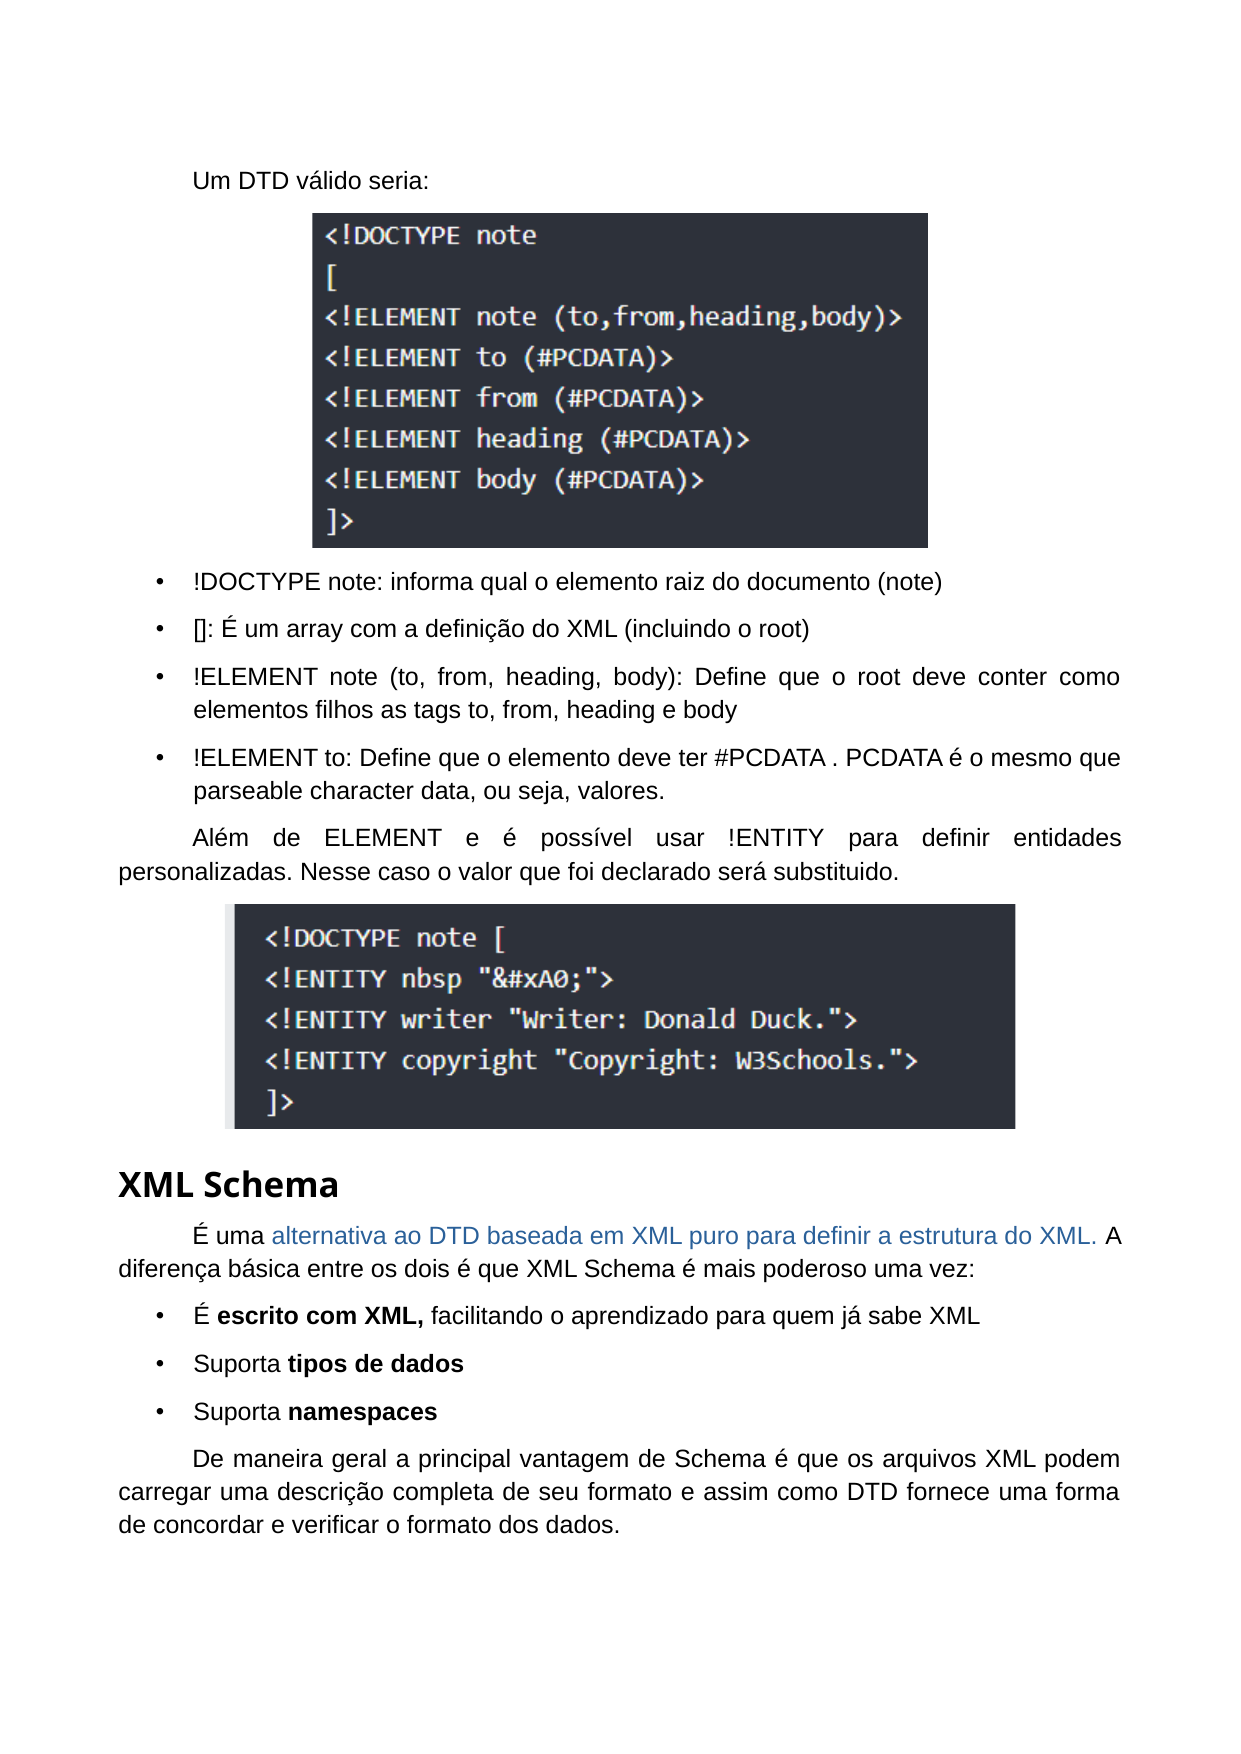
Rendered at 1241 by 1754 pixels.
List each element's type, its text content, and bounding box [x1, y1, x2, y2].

list !ELEMENT note (to, from, heading, body): Define que o root deve conter como elementos filhos as tags to, from, heading e body [156, 662, 1122, 724]
list !DOCTYPE note: informa qual o elemento raiz do documento (note) [156, 567, 1122, 595]
list É escrito com XML, facilitando o aprendizado para quem já sabe XML [156, 1301, 1122, 1330]
text Além de ELEMENT e é possível usar !ENTITY para definir entidades personalizadas. Nesse caso o valor que foi declarado será substituido. [118, 823, 1122, 885]
list !ELEMENT to: Define que o elemento deve ter #PCDATA . PCDATA é o mesmo que parseable character data, ou seja, valores. [156, 743, 1122, 804]
text Um DTD válido seria: [118, 166, 1122, 194]
list Suporta namespaces [156, 1397, 1122, 1426]
list Suporta tipos de dados [156, 1349, 1122, 1378]
picture [312, 213, 928, 548]
subtitle XML Schema [118, 1160, 1122, 1208]
picture [224, 904, 1016, 1129]
text De maneira geral a principal vantagem de Schema é que os arquivos XML podem carregar uma descrição completa de seu formato e assim como DTD fornece uma forma de concordar e verificar o formato dos dados. [118, 1444, 1122, 1539]
text É uma alternativa ao DTD baseada em XML puro para definir a estrutura do XML. A diferença básica entre os dois é que XML Schema é mais poderoso uma vez: [118, 1221, 1122, 1282]
list []: É um array com a definição do XML (incluindo o root) [156, 614, 1122, 643]
